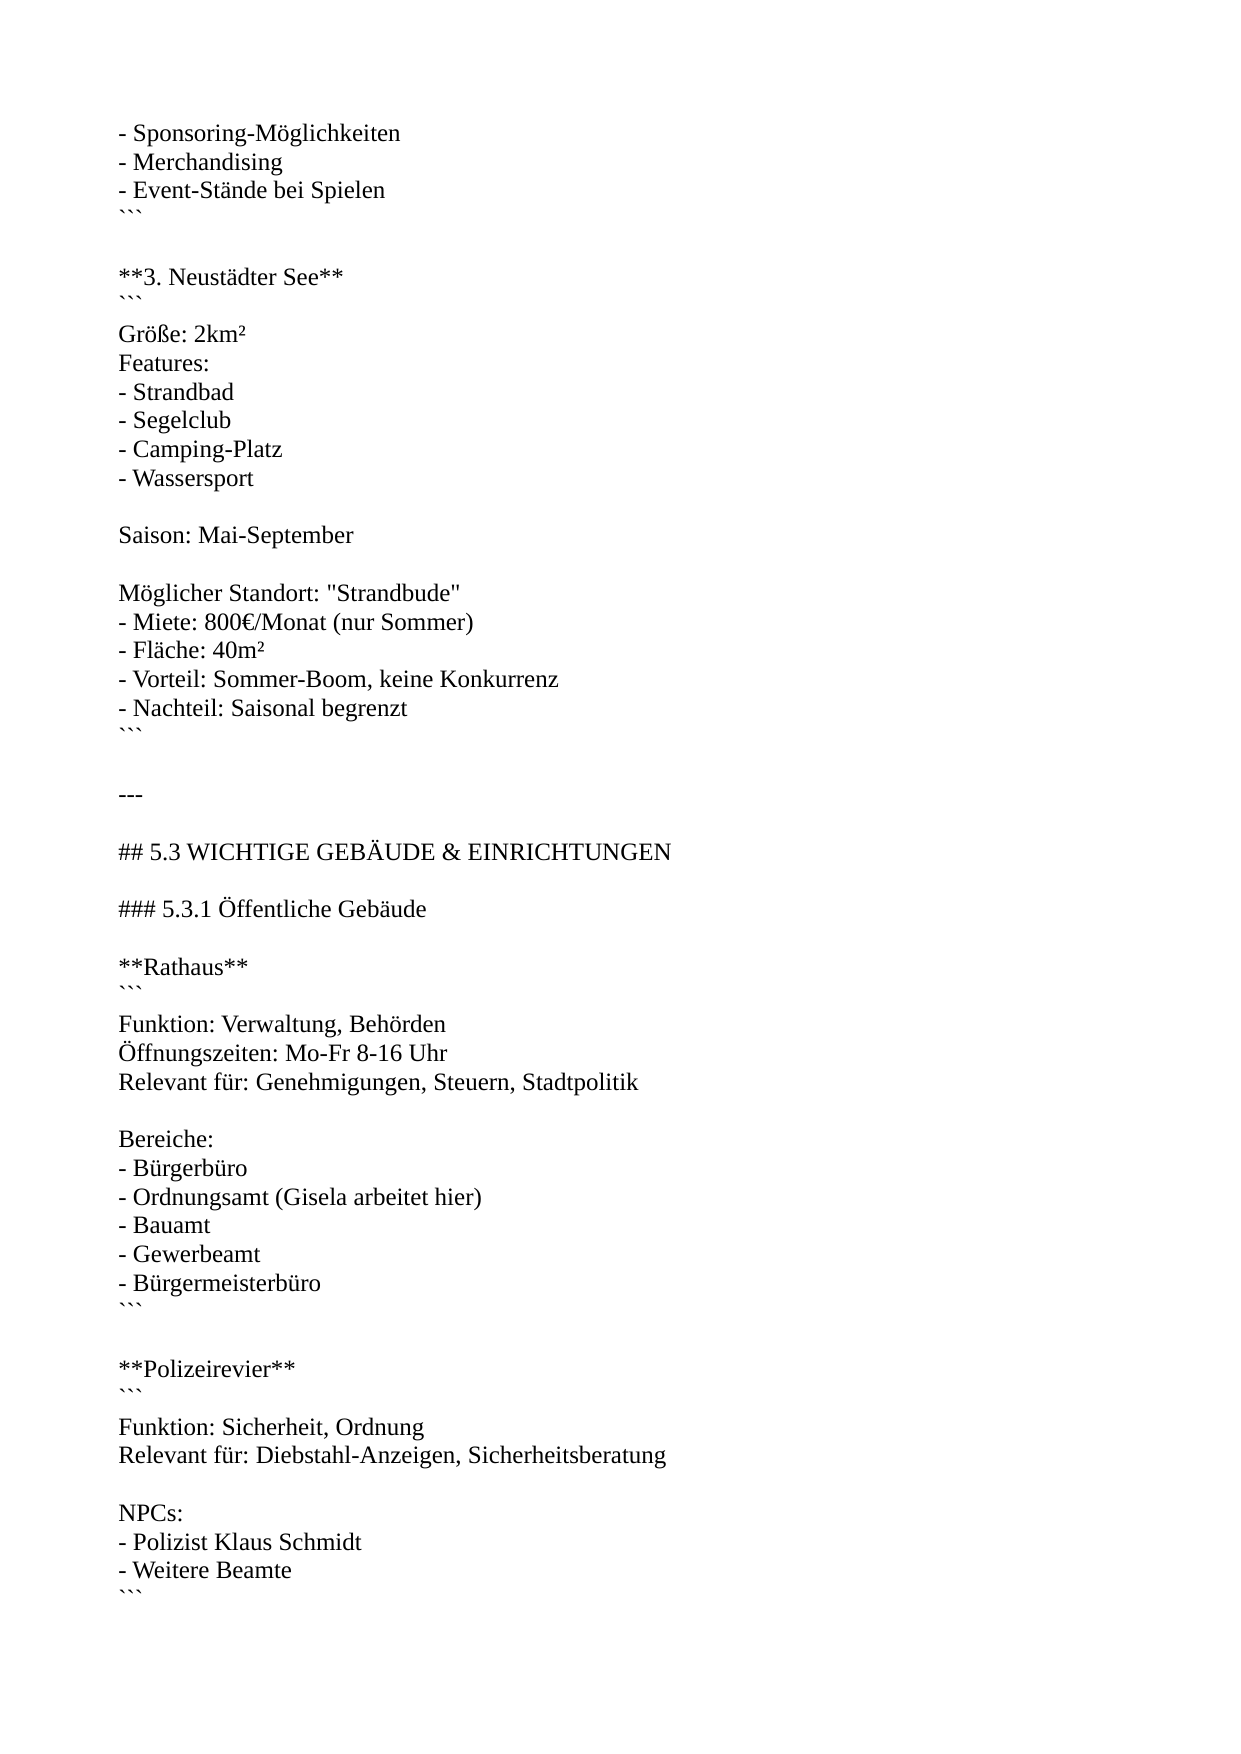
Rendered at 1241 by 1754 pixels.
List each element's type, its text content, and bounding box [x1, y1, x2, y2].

text - Sponsoring-Möglichkeiten - Merchandising - Event-Stände bei Spielen ``` **3. Neustädter See** ``` Größe: 2km² Features: - Strandbad - Segelclub - Camping-Platz - Wassersport Saison: Mai-September Möglicher Standort: "Strandbude" - Miete: 800€/Monat (nur Sommer) - Fläche: 40m² - Vorteil: Sommer-Boom, keine Konkurrenz - Nachteil: Saisonal begrenzt ``` --- ## 5.3 WICHTIGE GEBÄUDE & EINRICHTUNGEN ### 5.3.1 Öffentliche Gebäude **Rathaus** ``` Funktion: Verwaltung, Behörden Öffnungszeiten: Mo-Fr 8-16 Uhr Relevant für: Genehmigungen, Steuern, Stadtpolitik Bereiche: - Bürgerbüro - Ordnungsamt (Gisela arbeitet hier) - Bauamt - Gewerbeamt - Bürgermeisterbüro ``` **Polizeirevier** ``` Funktion: Sicherheit, Ordnung Relevant für: Diebstahl-Anzeigen, Sicherheitsberatung NPCs: - Polizist Klaus Schmidt - Weitere Beamte ``` [118, 118, 1122, 1613]
